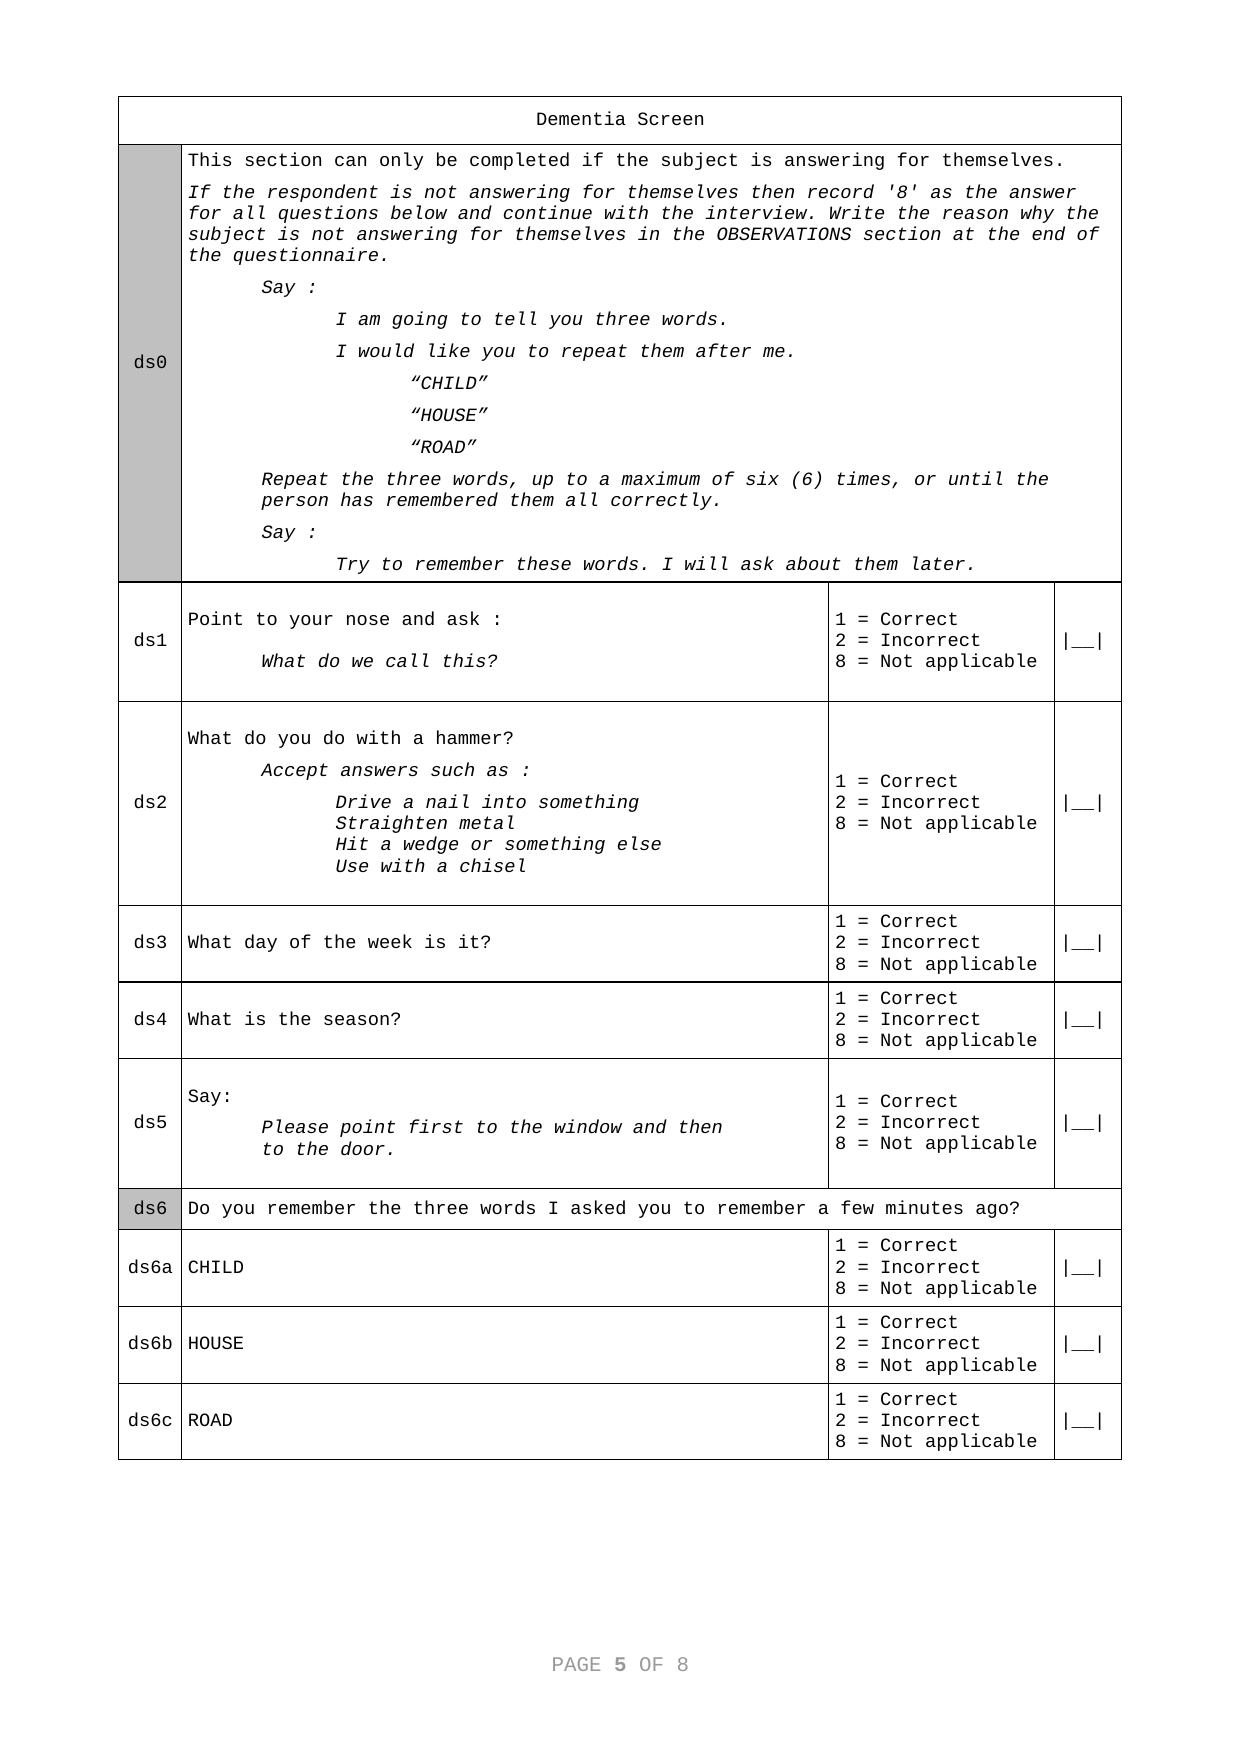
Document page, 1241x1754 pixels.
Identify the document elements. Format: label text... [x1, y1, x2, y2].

table_cell 1 = Correct 2 = Incorrect 8 = Not applicable [829, 1230, 1054, 1306]
table_cell 1 = Correct 2 = Incorrect 8 = Not applicable [829, 702, 1054, 905]
table_cell Point to your nose and ask : What do we call this? [182, 583, 828, 701]
table_cell 1 = Correct 2 = Incorrect 8 = Not applicable [829, 1307, 1054, 1383]
table_cell |__| [1055, 583, 1121, 701]
table_cell What day of the week is it? [182, 906, 828, 981]
table_cell 1 = Correct 2 = Incorrect 8 = Not applicable [829, 983, 1054, 1058]
table_cell |__| [1055, 1384, 1121, 1459]
table_cell ds1 [119, 583, 181, 701]
table_cell ds6a [119, 1230, 181, 1306]
table_cell What do you do with a hammer? Accept answers such as : Drive a nail into something Straighten metal Hit a wedge or something else Use with a chisel [182, 702, 828, 905]
table_cell CHILD [182, 1230, 828, 1306]
table_cell |__| [1055, 1307, 1121, 1383]
table_cell |__| [1055, 983, 1121, 1058]
table_cell ds3 [119, 906, 181, 981]
table_cell ds4 [119, 983, 181, 1058]
table_cell ds2 [119, 702, 181, 905]
table_cell |__| [1055, 702, 1121, 905]
table_cell 1 = Correct 2 = Incorrect 8 = Not applicable [829, 906, 1054, 981]
table_cell 1 = Correct 2 = Incorrect 8 = Not applicable [829, 583, 1054, 701]
table_cell Do you remember the three words I asked you to remember a few minutes ago? [182, 1189, 1121, 1229]
table_cell Say: Please point first to the window and then to the door. [182, 1059, 828, 1188]
table_cell |__| [1055, 1059, 1121, 1188]
table_cell 1 = Correct 2 = Incorrect 8 = Not applicable [829, 1384, 1054, 1459]
table_cell This section can only be completed if the subject is answering for themselves. If the respondent is not answering for themselves then record '8' as the answer for all questions below and continue with the interview. Write the reason why the subject is not answering for themselves in the OBSERVATIONS section at the end of the questionnaire. Say : I am going to tell you three words. I would like you to repeat them after me. “CHILD” “HOUSE” “ROAD” Repeat the three words, up to a maximum of six (6) times, or until the person has remembered them all correctly. Say : Try to remember these words. I will ask about them later. [182, 145, 1121, 581]
table_cell ds6c [119, 1384, 181, 1459]
table_cell 1 = Correct 2 = Incorrect 8 = Not applicable [829, 1059, 1054, 1188]
table_header Dementia Screen [119, 97, 1121, 143]
table_cell |__| [1055, 906, 1121, 981]
table_cell ds6 [119, 1189, 181, 1229]
table_cell What is the season? [182, 983, 828, 1058]
table_cell HOUSE [182, 1307, 828, 1383]
table_cell |__| [1055, 1230, 1121, 1306]
table_cell ROAD [182, 1384, 828, 1459]
table_cell ds6b [119, 1307, 181, 1383]
table_cell ds5 [119, 1059, 181, 1188]
table_cell ds0 [119, 145, 181, 581]
